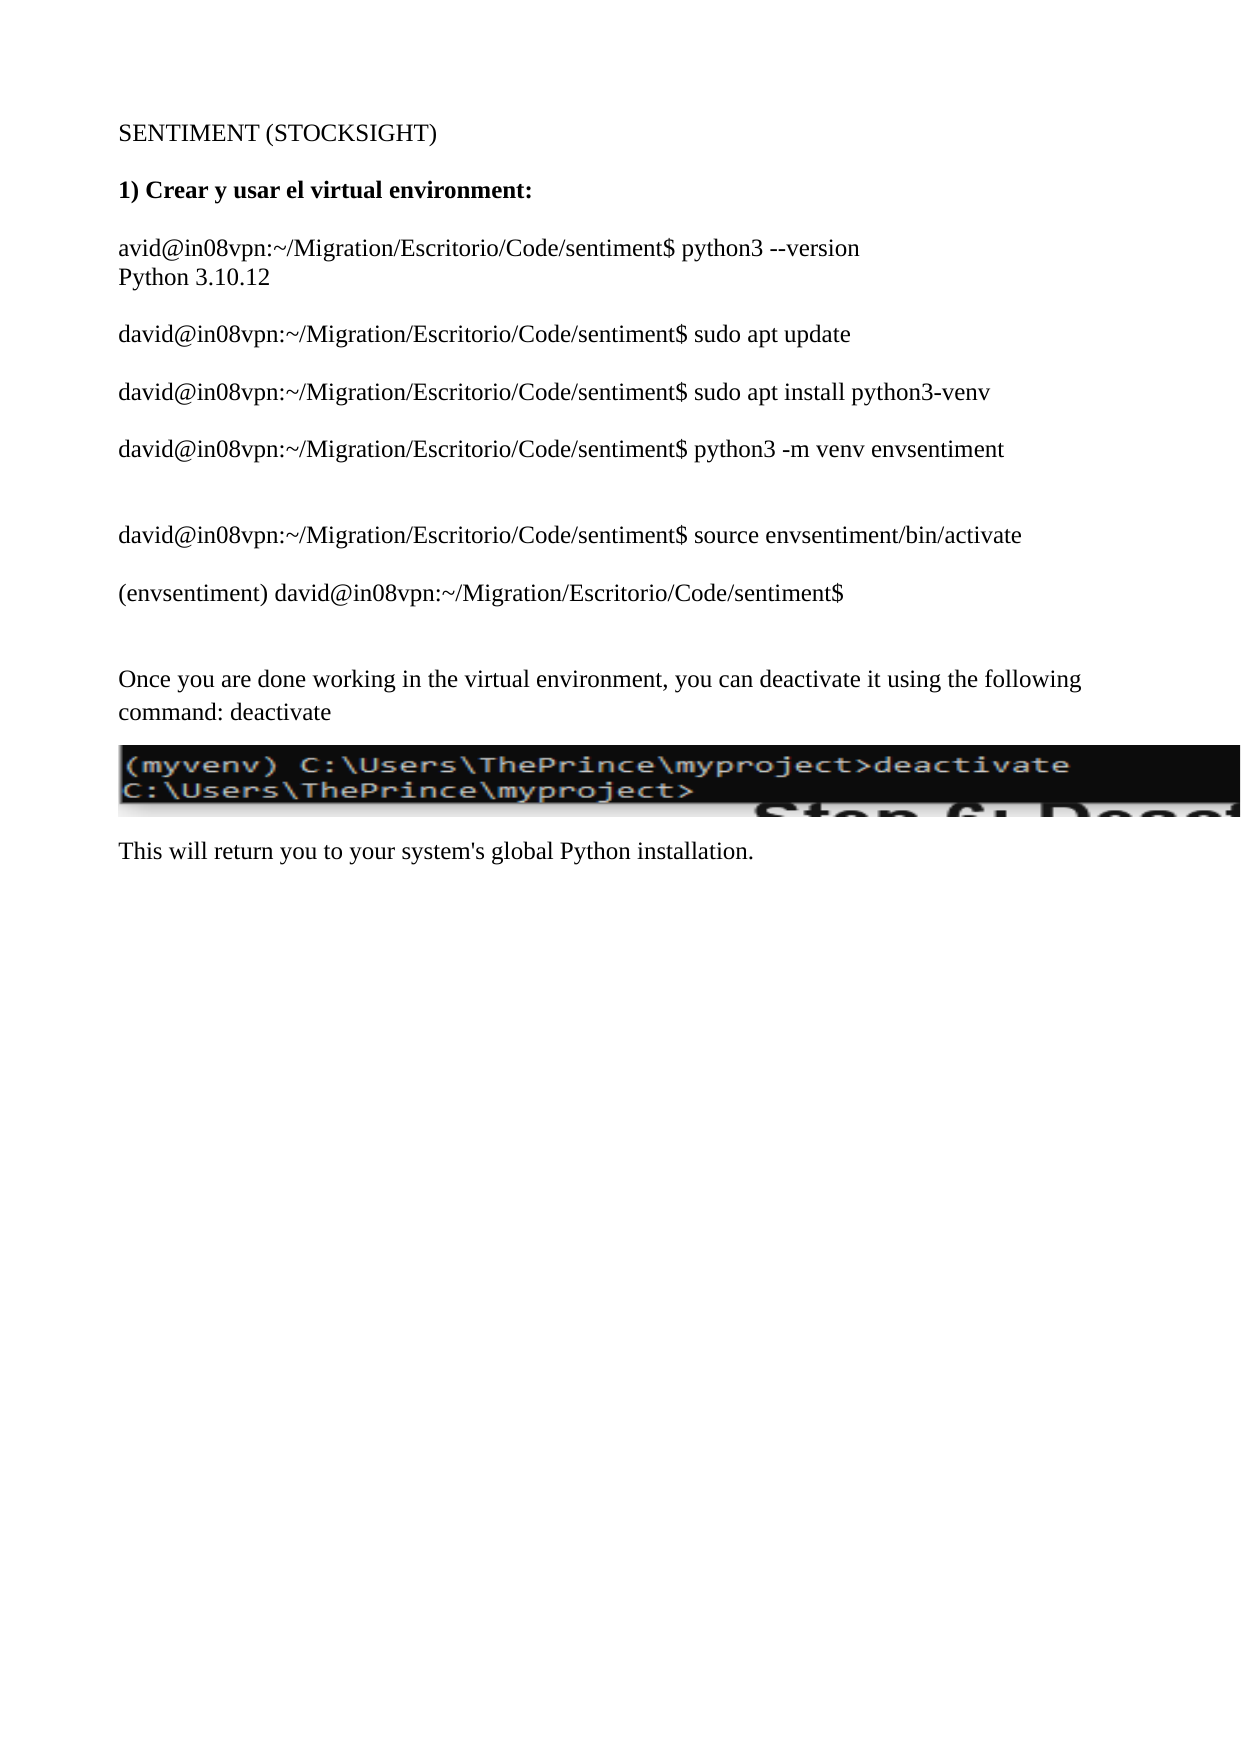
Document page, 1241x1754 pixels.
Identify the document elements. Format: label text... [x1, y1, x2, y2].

text Once you are done working in the virtual environment, you can deactivate it using the following command: deactivate [118, 664, 1122, 726]
text david@in08vpn:~/Migration/Escritorio/Code/sentiment$ python3 -m venv envsentiment [118, 434, 1122, 463]
text Python 3.10.12 [118, 262, 1122, 291]
text This will return you to your system's global Python installation. [118, 836, 1122, 864]
text SENTIMENT (STOCKSIGHT) [118, 118, 1122, 147]
text avid@in08vpn:~/Migration/Escritorio/Code/sentiment$ python3 --version [118, 233, 1122, 262]
text david@in08vpn:~/Migration/Escritorio/Code/sentiment$ sudo apt install python3-venv [118, 377, 1122, 406]
text david@in08vpn:~/Migration/Escritorio/Code/sentiment$ source envsentiment/bin/activate [118, 521, 1122, 549]
text 1) Crear y usar el virtual environment: [118, 176, 1122, 204]
text david@in08vpn:~/Migration/Escritorio/Code/sentiment$ sudo apt update [118, 319, 1122, 348]
text (envsentiment) david@in08vpn:~/Migration/Escritorio/Code/sentiment$ [118, 578, 1122, 607]
picture [118, 745, 1241, 817]
